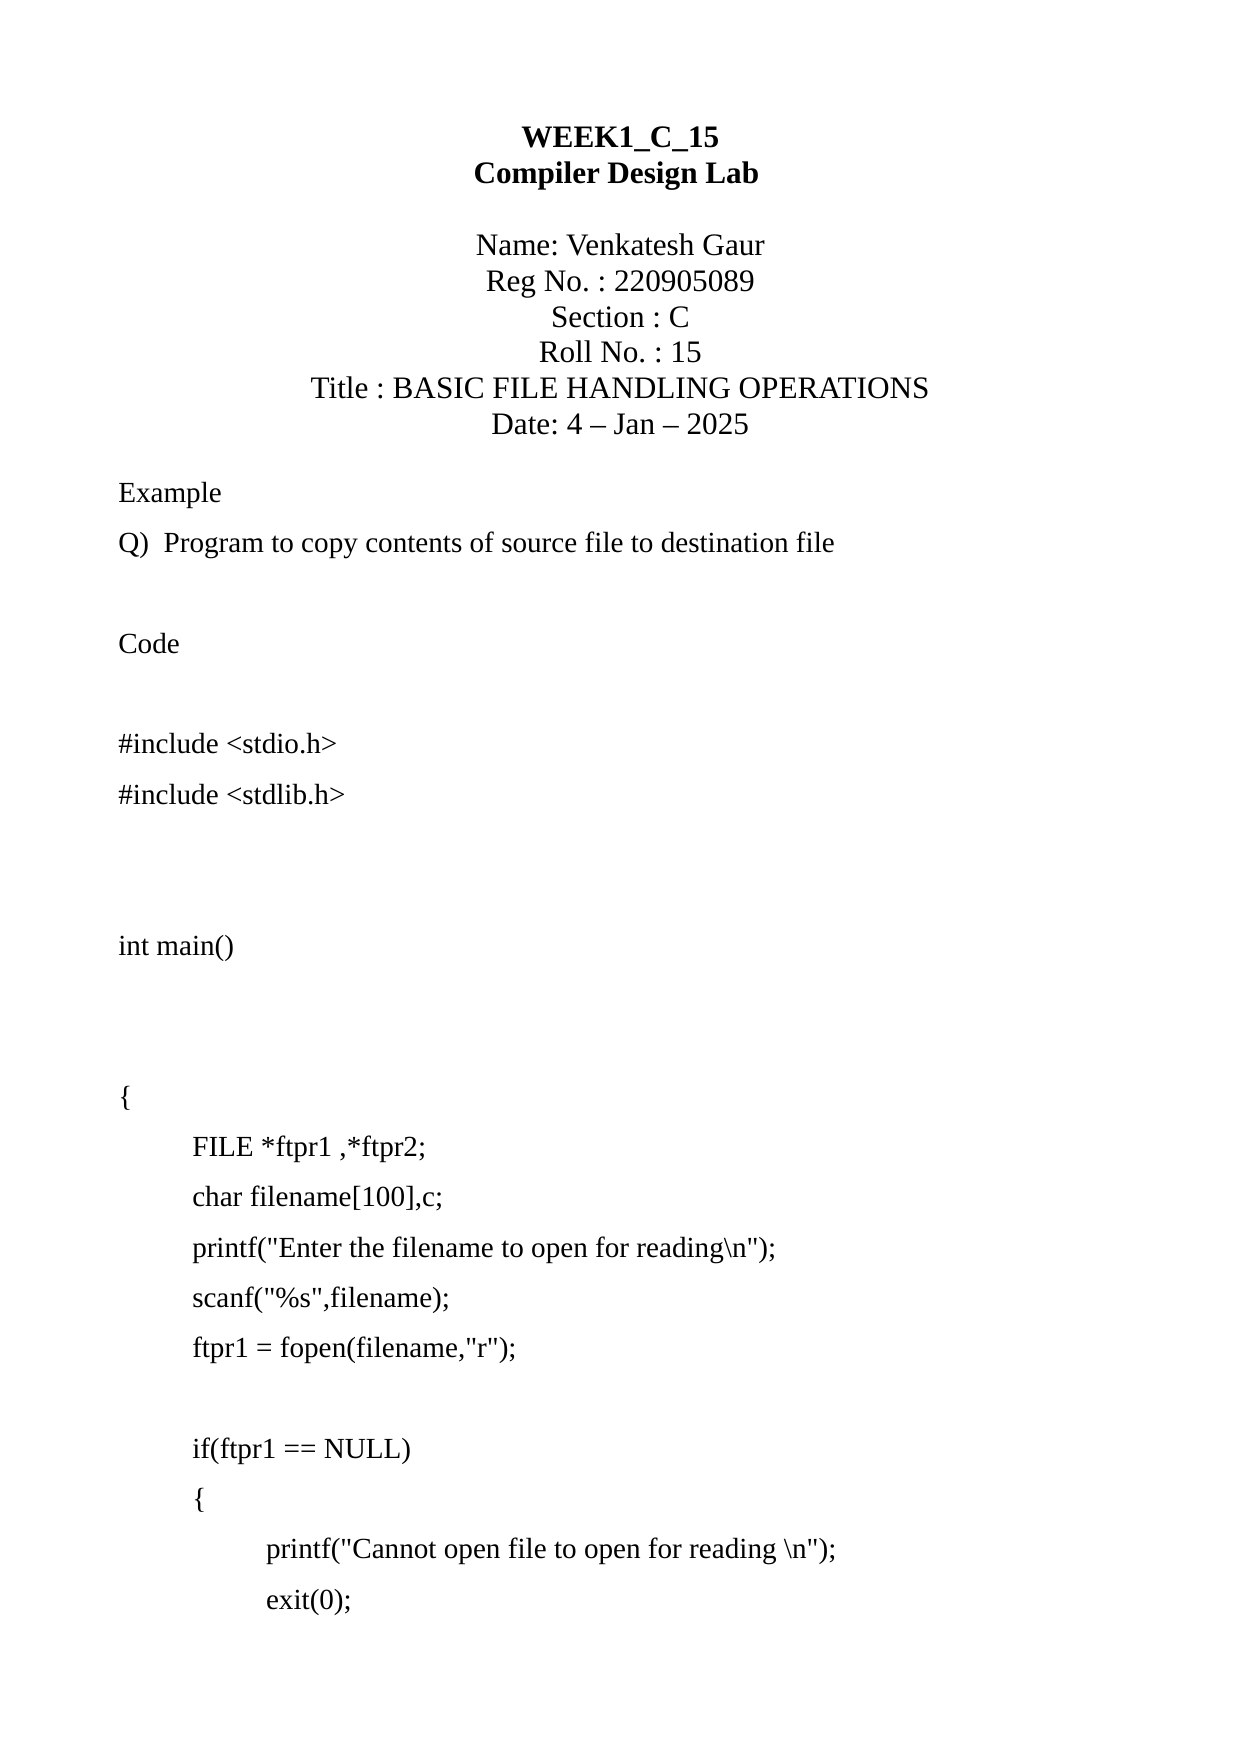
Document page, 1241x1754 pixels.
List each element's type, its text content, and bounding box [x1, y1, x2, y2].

text Roll No. : 15 [118, 334, 1122, 370]
text char filename[100],c; [118, 1179, 1122, 1213]
text WEEK1_C_15 [118, 118, 1122, 154]
text Section : C [118, 298, 1122, 334]
text { [118, 1079, 1122, 1112]
text Compiler Design Lab [118, 154, 1122, 190]
text printf("Enter the filename to open for reading\n"); [118, 1230, 1122, 1263]
text Name: Venkatesh Gaur [118, 226, 1122, 262]
text ftpr1 = fopen(filename,"r"); [118, 1330, 1122, 1364]
text Example [118, 475, 1122, 509]
text Code [118, 626, 1122, 710]
text Date: 4 – Jan – 2025 [118, 406, 1122, 442]
text FILE *ftpr1 ,*ftpr2; [118, 1129, 1122, 1163]
text Title : BASIC FILE HANDLING OPERATIONS [118, 370, 1122, 406]
text scanf("%s",filename); [118, 1280, 1122, 1314]
text int main() [118, 928, 1122, 961]
text #include <stdio.h> [118, 727, 1122, 760]
text Reg No. : 220905089 [118, 262, 1122, 298]
text exit(0); [118, 1582, 1122, 1616]
text if(ftpr1 == NULL) [118, 1431, 1122, 1464]
text Q) Program to copy contents of source file to destination file [118, 525, 1122, 559]
text { [118, 1481, 1122, 1515]
text #include <stdlib.h> [118, 777, 1122, 811]
text printf("Cannot open file to open for reading \n"); [118, 1532, 1122, 1565]
